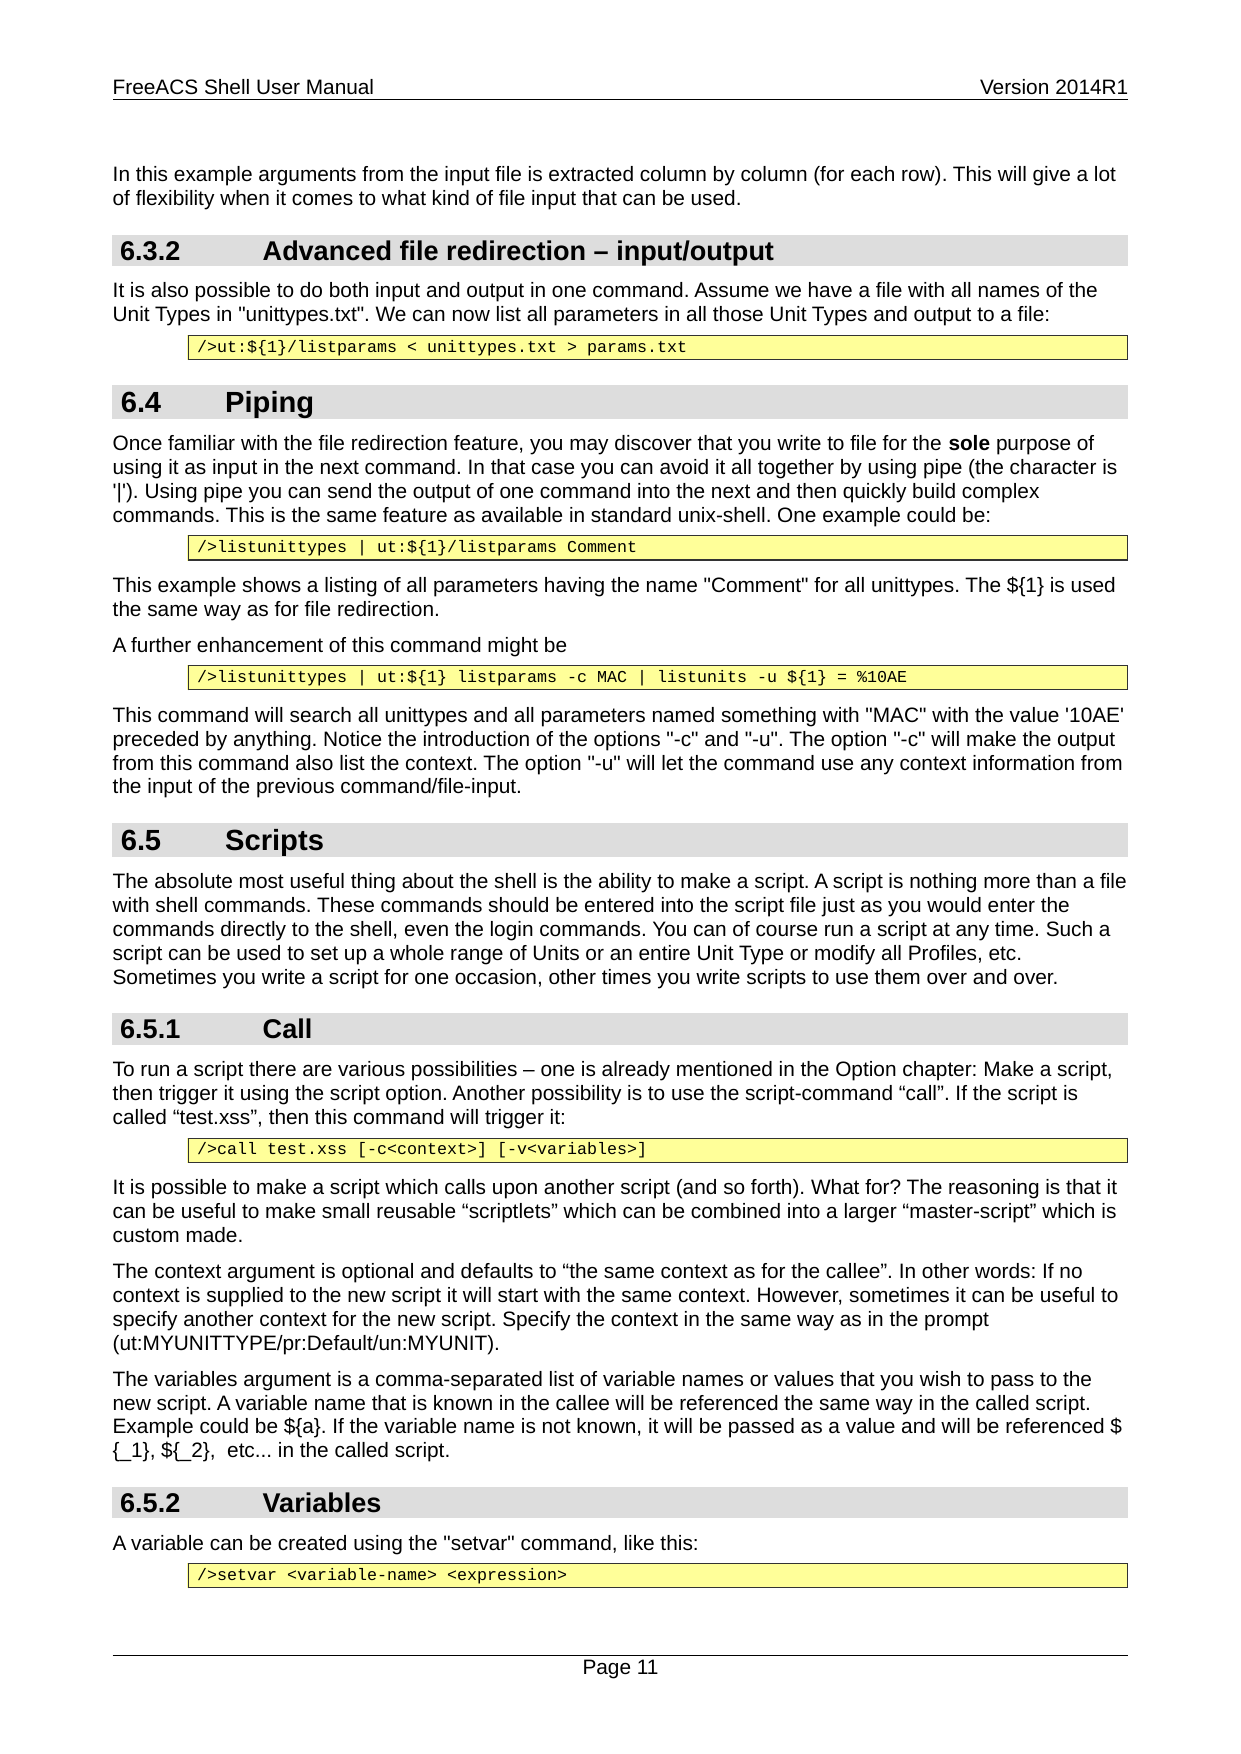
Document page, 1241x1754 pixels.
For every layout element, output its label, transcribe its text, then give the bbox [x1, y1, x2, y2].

text A further enhancement of this command might be [112, 632, 1128, 656]
text To run a script there are various possibilities – one is already mentioned in the Option chapter: Make a script, then trigger it using the script option. Another possibility is to use the script-command “call”. If the script is called “test.xss”, then this command will trigger it: [112, 1057, 1128, 1129]
subtitle Advanced file redirection – input/output [112, 235, 1128, 266]
text This command will search all unittypes and all parameters named something with "MAC" with the value '10AE' preceded by anything. Notice the introduction of the options "-c" and "-u". The option "-c" will make the output from this command also list the context. The option "-u" will let the command use any context information from the input of the previous command/file-input. [112, 702, 1128, 798]
text />listunittypes | ut:${1}/listparams Comment [189, 536, 1127, 559]
text Once familiar with the file redirection feature, you may discover that you write to file for the sole purpose of using it as input in the next command. In that case you can avoid it all together by using pipe (the character is '|'). Using pipe you can send the output of one command into the next and then quickly build complex commands. This is the same feature as available in standard unix-shell. One example could be: [112, 431, 1128, 526]
text In this example arguments from the input file is extracted column by column (for each row). This will give a lot of flexibility when it comes to what kind of file input that can be used. [112, 162, 1128, 210]
subtitle Call [112, 1013, 1128, 1045]
text />setvar <variable-name> <expression> [189, 1564, 1127, 1587]
text />call test.xss [-c<context>] [-v<variables>] [189, 1139, 1127, 1162]
text A variable can be created using the "setvar" command, like this: [112, 1530, 1128, 1554]
text It is possible to make a script which calls upon another script (and so forth). What for? The reasoning is that it can be useful to make small reusable “scriptlets” which can be combined into a larger “master-script” which is custom made. [112, 1175, 1128, 1247]
text The variables argument is a comma-separated list of variable names or values that you wish to pass to the new script. A variable name that is known in the callee will be referenced the same way in the called script. Example could be ${a}. If the variable name is not known, it will be passed as a value and will be referenced ${_1}, ${_2}, etc... in the called script. [112, 1366, 1128, 1462]
text The absolute most useful thing about the shell is the ability to make a script. A script is nothing more than a file with shell commands. These commands should be entered into the script file just as you would enter the commands directly to the shell, even the login commands. You can of course run a script at any time. Such a script can be used to set up a whole range of Units or an entire Unit Type or modify all Profiles, etc. Sometimes you write a script for one occasion, other times you write scripts to use them over and over. [112, 869, 1128, 988]
subtitle Scripts [112, 823, 1128, 857]
text It is also possible to do both input and output in one command. Assume we have a file with all names of the Unit Types in "unittypes.txt". We can now list all parameters in all those Unit Types and output to a file: [112, 278, 1128, 326]
text This example shows a listing of all parameters having the name "Comment" for all unittypes. The ${1} is used the same way as for file redirection. [112, 572, 1128, 620]
text The context argument is optional and defaults to “the same context as for the callee”. In other words: If no context is supplied to the new script it will start with the same context. However, sometimes it can be useful to specify another context for the new script. Specify the context in the same way as in the prompt (ut:MYUNITTYPE/pr:Default/un:MYUNIT). [112, 1258, 1128, 1354]
subtitle Piping [112, 385, 1128, 419]
text />listunittypes | ut:${1} listparams -c MAC | listunits -u ${1} = %10AE [189, 666, 1127, 689]
subtitle Variables [112, 1487, 1128, 1518]
text />ut:${1}/listparams < unittypes.txt > params.txt [189, 336, 1127, 359]
